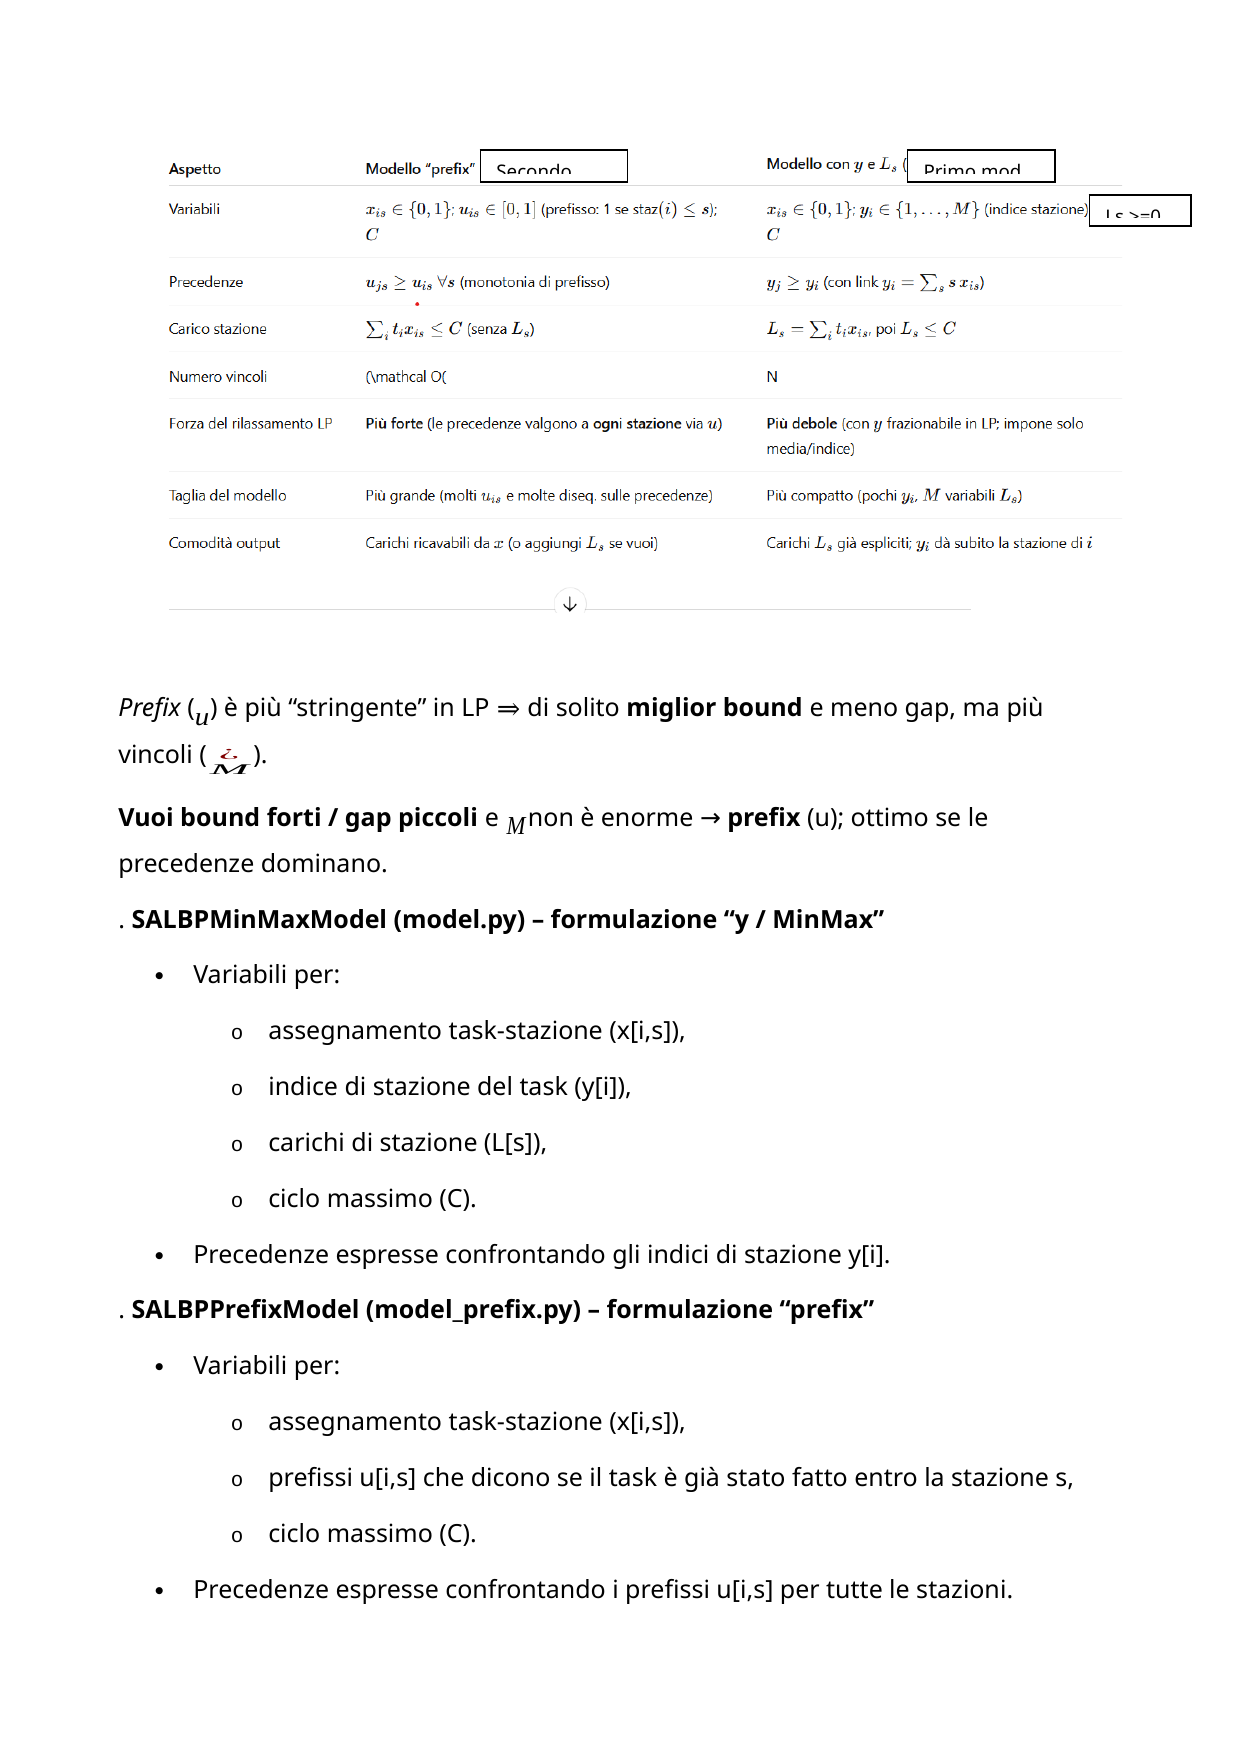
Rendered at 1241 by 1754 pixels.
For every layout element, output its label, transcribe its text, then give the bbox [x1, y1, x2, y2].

list indice di stazione del task (y[i]), [231, 1069, 1122, 1103]
text . SALBPMinMaxModel (model.py) – formulazione “y / MinMax” [118, 901, 1122, 935]
text Prefix () è più “stringente” in LP ⇒ di solito miglior bound e meno gap, ma più vincoli (). [118, 690, 1122, 777]
list carichi di stazione (L[s]), [231, 1124, 1122, 1159]
list prefissi u[i,s] che dicono se il task è già stato fatto entro la stazione s, [231, 1459, 1122, 1494]
list Precedenze espresse confrontando i prefissi u[i,s] per tutte le stazioni. [156, 1571, 1122, 1605]
list ciclo massimo (C). [231, 1180, 1122, 1214]
text Secondo mod [496, 158, 612, 174]
list Precedenze espresse confrontando gli indici di stazione y[i]. [156, 1236, 1122, 1270]
text Primo mod [923, 158, 1039, 174]
list assegnamento task-stazione (x[i,s]), [231, 1404, 1122, 1438]
list assegnamento task-stazione (x[i,s]), [231, 1013, 1122, 1047]
text Vuoi bound forti / gap piccoli e non è enorme → prefix (u); ottimo se le precedenze dominano. [118, 799, 1122, 879]
list Variabili per: [156, 957, 1122, 991]
list ciclo massimo (C). [231, 1515, 1122, 1549]
list Variabili per: [156, 1348, 1122, 1382]
text Ls >=0 [1105, 203, 1175, 218]
text . SALBPPrefixModel (model_prefix.py) – formulazione “prefix” [118, 1292, 1122, 1326]
